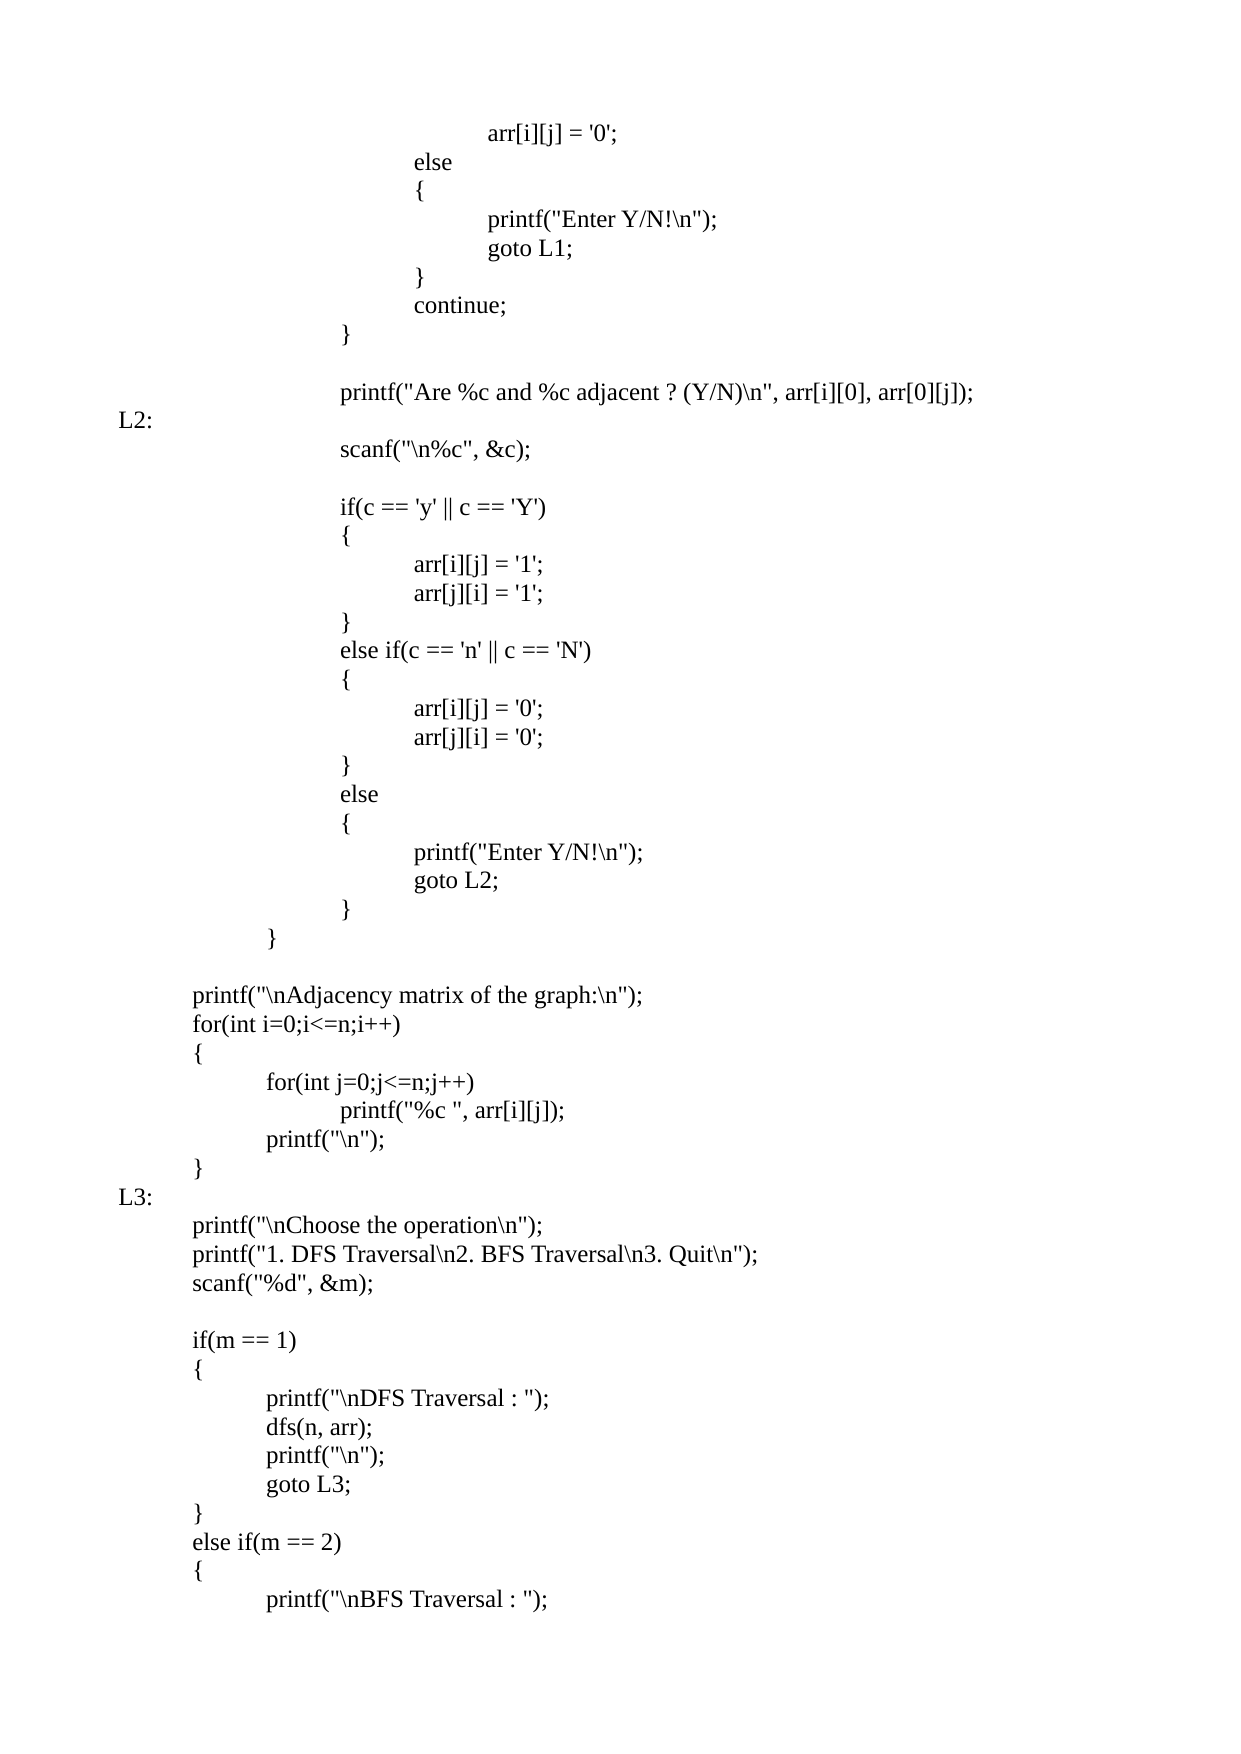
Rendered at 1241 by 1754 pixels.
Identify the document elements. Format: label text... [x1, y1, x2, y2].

text printf("\nChoose the operation\n"); [118, 1211, 1122, 1239]
text arr[i][j] = '0'; [118, 693, 1122, 722]
text else if(c == 'n' || c == 'N') [118, 636, 1122, 664]
text printf("1. DFS Traversal\n2. BFS Traversal\n3. Quit\n"); [118, 1239, 1122, 1268]
text arr[i][j] = '0'; [118, 118, 1122, 147]
text printf("\nAdjacency matrix of the graph:\n"); [118, 981, 1122, 1009]
text { [118, 176, 1122, 204]
text L3: [118, 1182, 1122, 1211]
text goto L1; [118, 233, 1122, 262]
text { [118, 1038, 1122, 1067]
text scanf("\n%c", &c); [118, 434, 1122, 463]
text L2: [118, 406, 1122, 434]
text printf("%c ", arr[i][j]); [118, 1096, 1122, 1124]
text } [118, 1153, 1122, 1182]
text goto L3; [118, 1469, 1122, 1498]
text goto L2; [118, 866, 1122, 894]
text } [118, 607, 1122, 636]
text else if(m == 2) [118, 1527, 1122, 1556]
text printf("Are %c and %c adjacent ? (Y/N)\n", arr[i][0], arr[0][j]); [118, 377, 1122, 406]
text } [118, 923, 1122, 952]
text else [118, 147, 1122, 176]
text printf("\nBFS Traversal : "); [118, 1584, 1122, 1613]
text } [118, 319, 1122, 348]
text dfs(n, arr); [118, 1412, 1122, 1441]
text if(c == 'y' || c == 'Y') [118, 492, 1122, 521]
text { [118, 1354, 1122, 1383]
text printf("Enter Y/N!\n"); [118, 837, 1122, 866]
text { [118, 521, 1122, 549]
text arr[i][j] = '1'; [118, 549, 1122, 578]
text arr[j][i] = '0'; [118, 722, 1122, 751]
text for(int j=0;j<=n;j++) [118, 1067, 1122, 1096]
text printf("Enter Y/N!\n"); [118, 204, 1122, 233]
text printf("\nDFS Traversal : "); [118, 1383, 1122, 1412]
text if(m == 1) [118, 1326, 1122, 1354]
text printf("\n"); [118, 1441, 1122, 1469]
text continue; [118, 291, 1122, 319]
text scanf("%d", &m); [118, 1268, 1122, 1297]
text arr[j][i] = '1'; [118, 578, 1122, 607]
text } [118, 1498, 1122, 1527]
text } [118, 751, 1122, 779]
text } [118, 894, 1122, 923]
text else [118, 779, 1122, 808]
text } [118, 262, 1122, 291]
text { [118, 808, 1122, 837]
text { [118, 664, 1122, 693]
text for(int i=0;i<=n;i++) [118, 1009, 1122, 1038]
text printf("\n"); [118, 1124, 1122, 1153]
text { [118, 1556, 1122, 1584]
